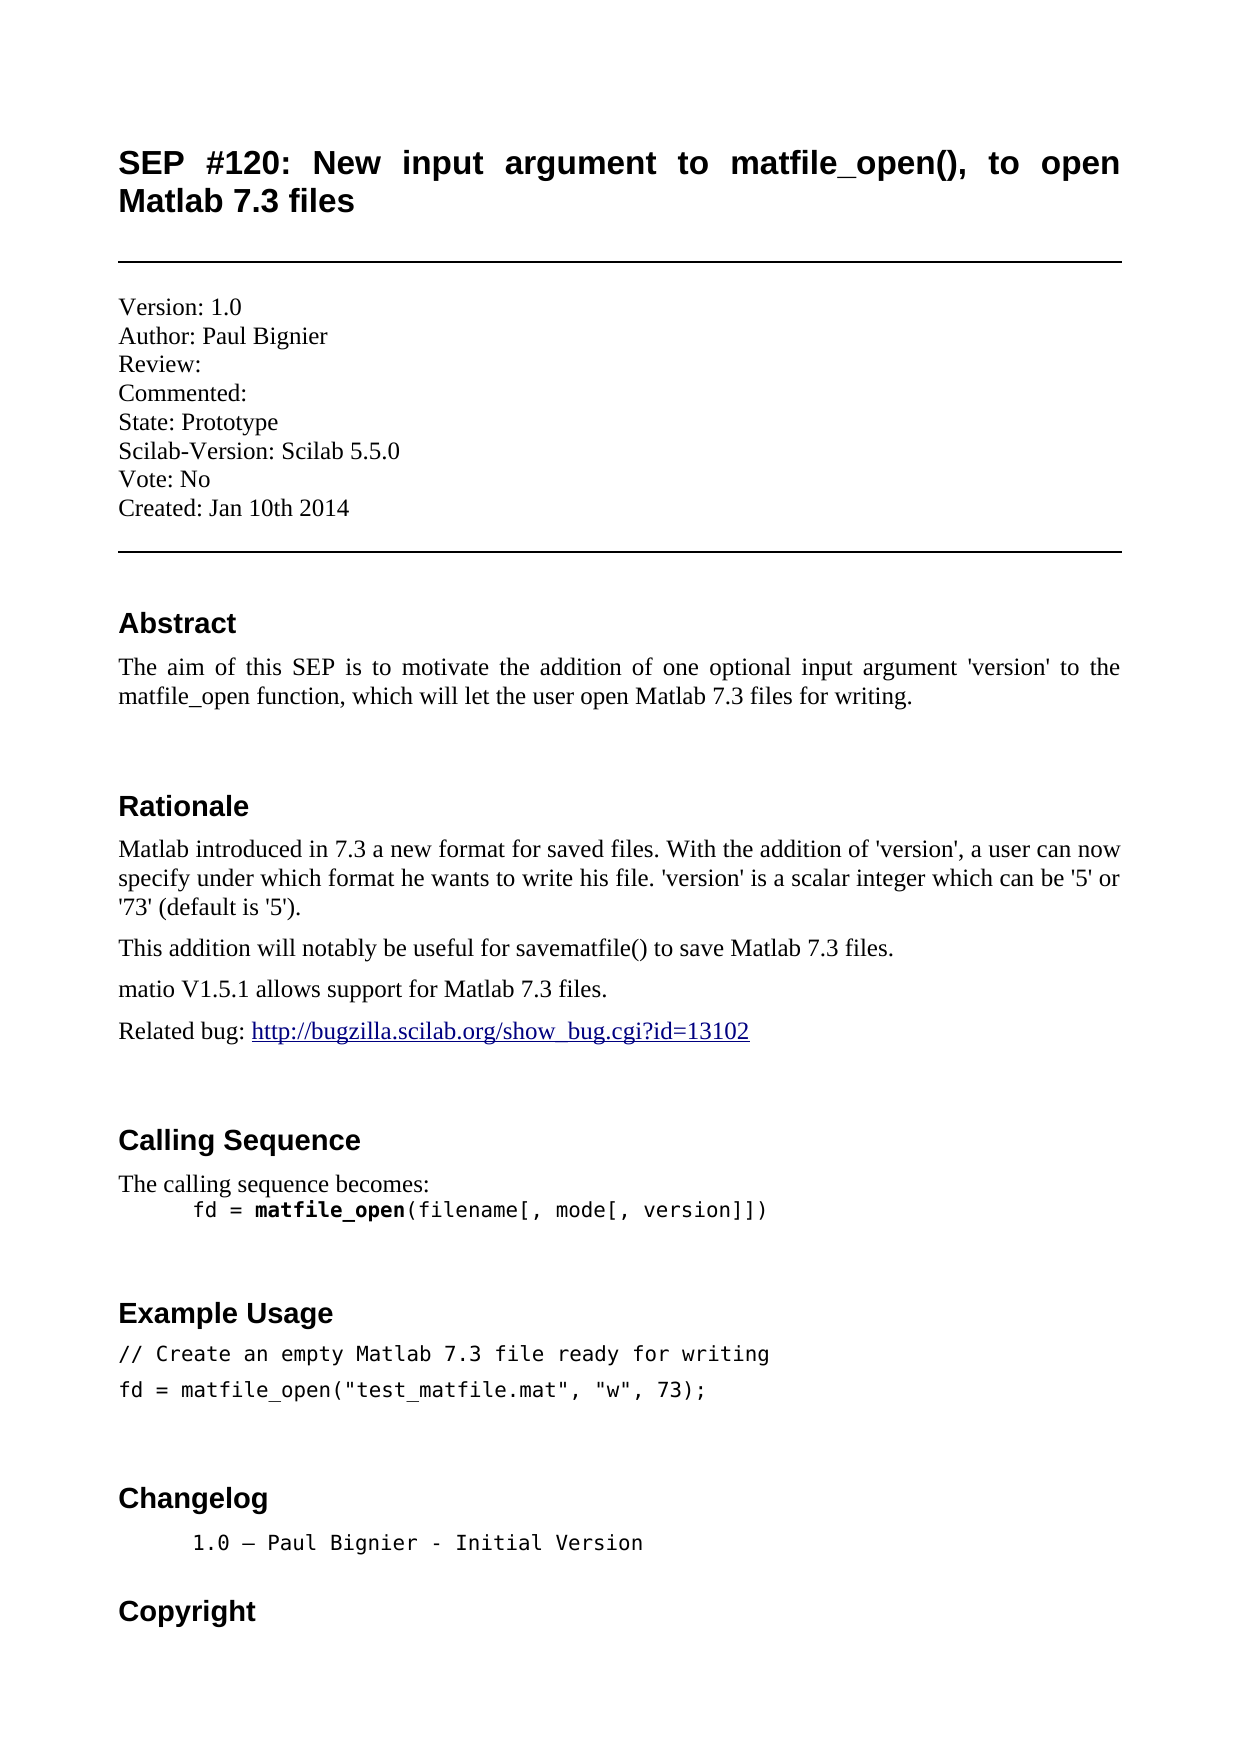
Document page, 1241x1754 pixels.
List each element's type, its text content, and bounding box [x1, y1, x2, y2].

text Related bug: http://bugzilla.scilab.org/show_bug.cgi?id=13102 [118, 1016, 1122, 1044]
text Version: 1.0 [118, 292, 1122, 321]
text fd = matfile_open("test_matfile.mat", "w", 73); [118, 1378, 1122, 1403]
text This addition will notably be useful for savematfile() to save Matlab 7.3 files. [118, 933, 1122, 962]
subtitle Rationale [118, 788, 1122, 822]
text Created: Jan 10th 2014 [118, 493, 1122, 522]
text // Create an empty Matlab 7.3 file ready for writing [118, 1342, 1122, 1366]
text Review: [118, 349, 1122, 378]
text Commented: [118, 378, 1122, 407]
text Scilab-Version: Scilab 5.5.0 [118, 436, 1122, 464]
text The calling sequence becomes: [118, 1169, 1122, 1198]
text The aim of this SEP is to motivate the addition of one optional input argument 'version' to the matfile_open function, which will let the user open Matlab 7.3 files for writing. [118, 652, 1122, 710]
text State: Prototype [118, 407, 1122, 436]
subtitle SEP #120: New input argument to matfile_open(), to open Matlab 7.3 files [118, 143, 1122, 220]
subtitle Copyright [118, 1594, 1122, 1627]
text Author: Paul Bignier [118, 321, 1122, 349]
subtitle Example Usage [118, 1296, 1122, 1329]
text matio V1.5.1 allows support for Matlab 7.3 files. [118, 974, 1122, 1003]
subtitle Calling Sequence [118, 1123, 1122, 1157]
text 1.0 – Paul Bignier - Initial Version [118, 1527, 1122, 1556]
subtitle Changelog [118, 1481, 1122, 1515]
subtitle Abstract [118, 606, 1122, 640]
text Vote: No [118, 464, 1122, 493]
text fd = matfile_open(filename[, mode[, version]]) [118, 1198, 1122, 1222]
text Matlab introduced in 7.3 a new format for saved files. With the addition of 'version', a user can now specify under which format he wants to write his file. 'version' is a scalar integer which can be '5' or '73' (default is '5'). [118, 834, 1122, 921]
